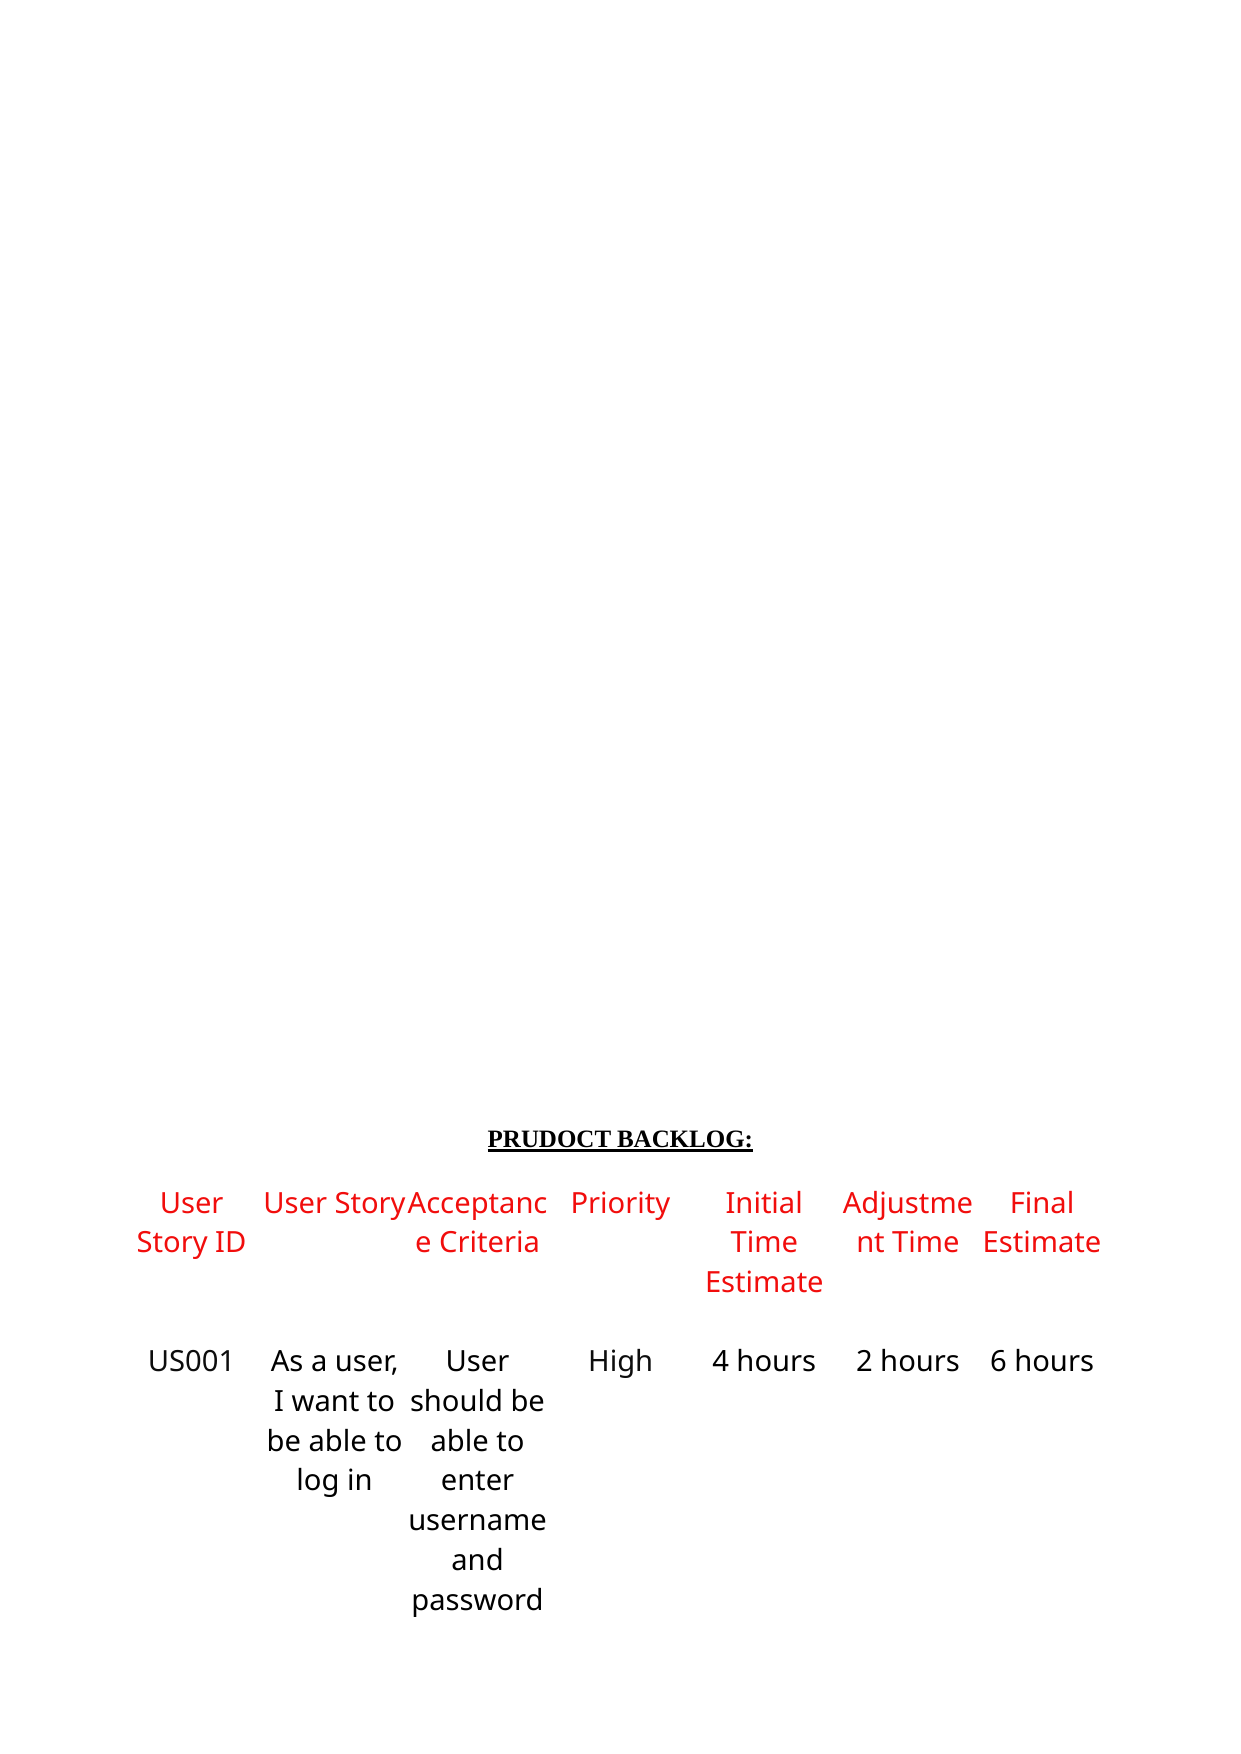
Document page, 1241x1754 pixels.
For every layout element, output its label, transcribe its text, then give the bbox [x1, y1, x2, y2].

text PRUDOCT BACKLOG: [118, 1124, 1122, 1153]
table_header Final Estimate [980, 1182, 1104, 1341]
table_cell User should be able to enter username and password [406, 1341, 548, 1618]
table_cell US001 [120, 1341, 262, 1618]
table_header User Story ID [120, 1182, 262, 1341]
table_cell 6 hours [980, 1341, 1104, 1618]
table_cell High [549, 1341, 692, 1618]
table_cell 4 hours [692, 1341, 836, 1618]
table_cell 2 hours [836, 1341, 980, 1618]
table_header Initial Time Estimate [692, 1182, 836, 1341]
table_header Acceptance Criteria [406, 1182, 548, 1341]
table_header User Story [263, 1182, 406, 1341]
table_cell As a user, I want to be able to log in [263, 1341, 406, 1618]
table_header Priority [549, 1182, 692, 1341]
table_header Adjustment Time [836, 1182, 980, 1341]
